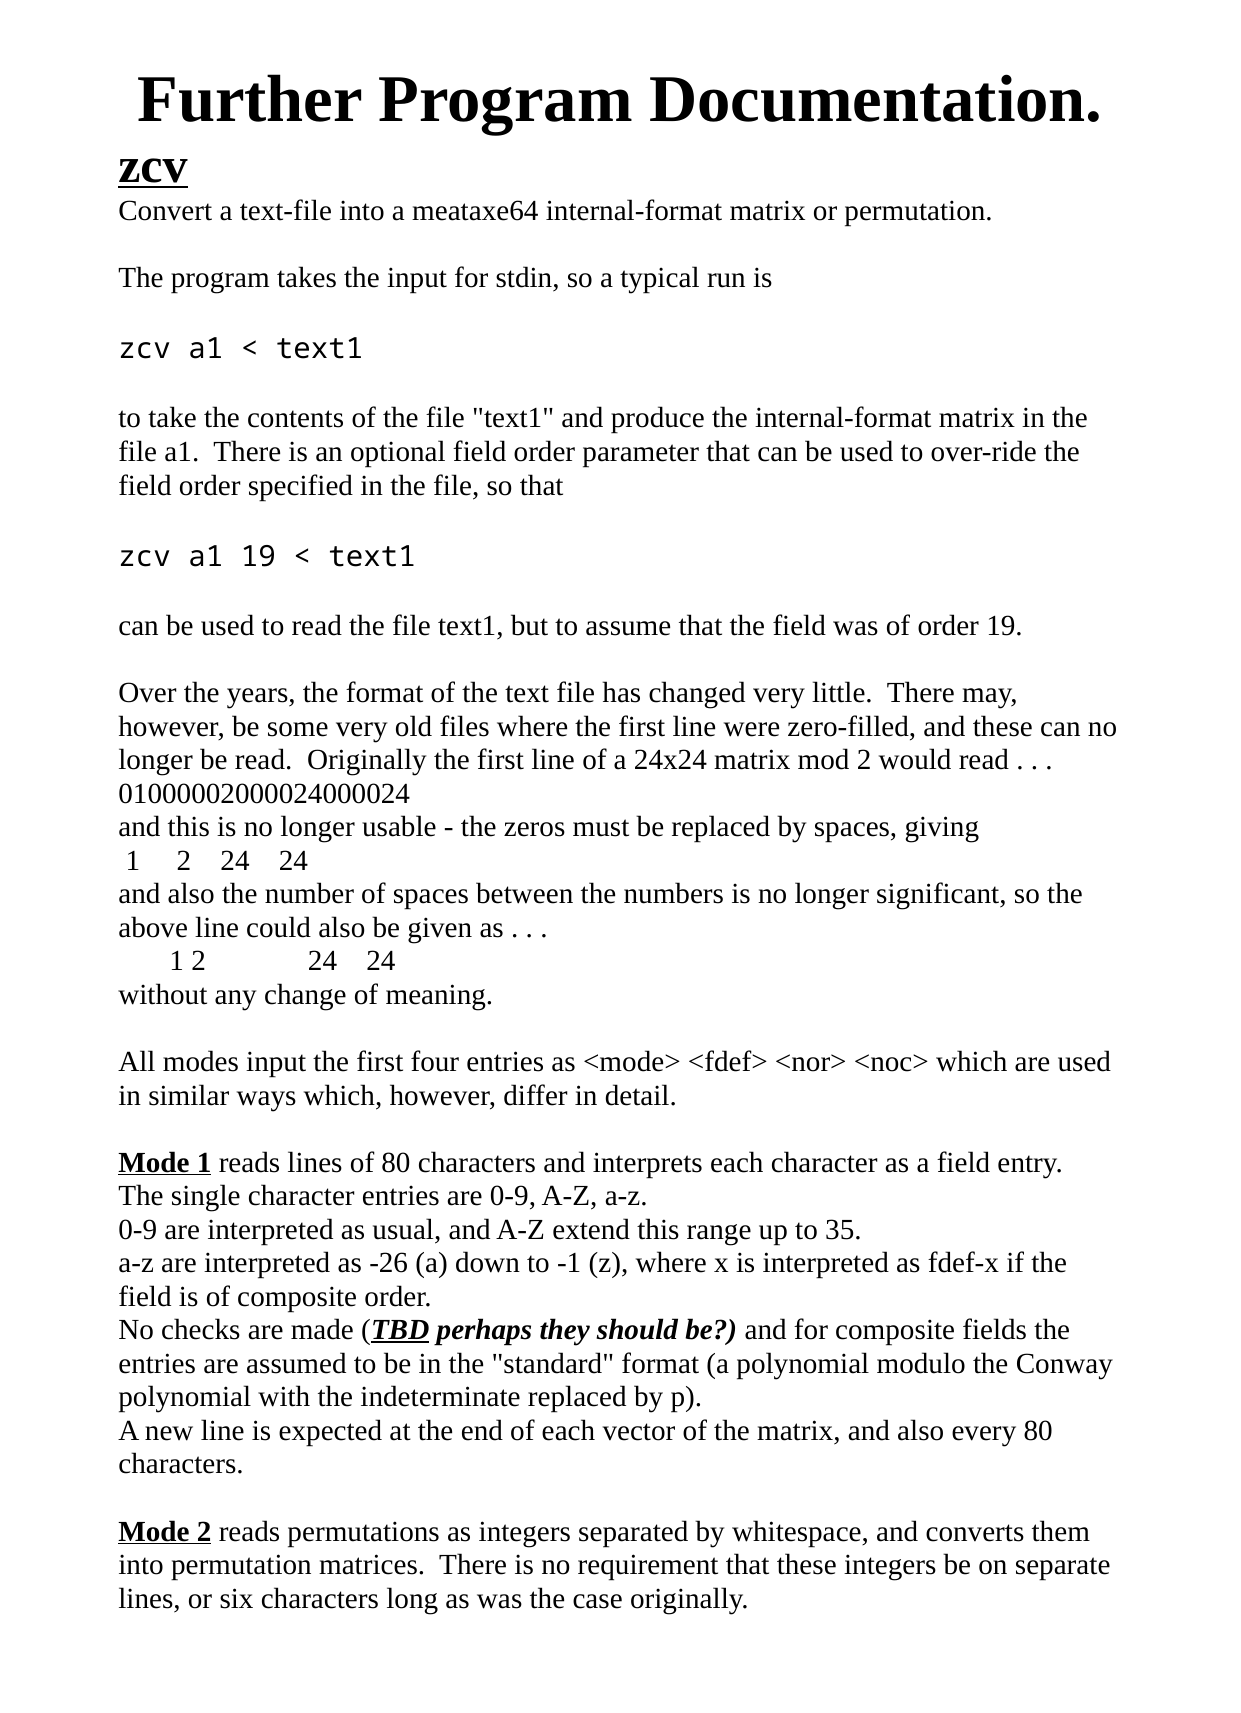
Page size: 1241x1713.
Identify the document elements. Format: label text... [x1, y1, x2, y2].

text 1 2 24 24 [118, 943, 1122, 977]
text Over the years, the format of the text file has changed very little. There may, however, be some very old files where the first line were zero-filled, and these can no longer be read. Originally the first line of a 24x24 matrix mod 2 would read . . . [118, 675, 1122, 776]
text A new line is expected at the end of each vector of the matrix, and also every 80 characters. [118, 1413, 1122, 1480]
text 1 2 24 24 [118, 843, 1122, 876]
text Further Program Documentation. [118, 59, 1122, 136]
text All modes input the first four entries as <mode> <fdef> <nor> <noc> which are used in similar ways which, however, differ in detail. [118, 1044, 1122, 1111]
text Mode 1 reads lines of 80 characters and interprets each character as a field entry. The single character entries are 0-9, A-Z, a-z. [118, 1145, 1122, 1212]
text 01000002000024000024 [118, 776, 1122, 809]
text 0-9 are interpreted as usual, and A-Z extend this range up to 35. [118, 1212, 1122, 1245]
text The program takes the input for stdin, so a typical run is [118, 260, 1122, 294]
text zcv [118, 136, 1122, 193]
text can be used to read the file text1, but to assume that the field was of order 19. [118, 608, 1122, 642]
text and this is no longer usable - the zeros must be replaced by spaces, giving [118, 809, 1122, 843]
text Convert a text-file into a meataxe64 internal-format matrix or permutation. [118, 193, 1122, 227]
text without any change of meaning. [118, 977, 1122, 1011]
text and also the number of spaces between the numbers is no longer significant, so the above line could also be given as . . . [118, 876, 1122, 943]
text No checks are made (TBD perhaps they should be?) and for composite fields the entries are assumed to be in the "standard" format (a polynomial modulo the Conway polynomial with the indeterminate replaced by p). [118, 1312, 1122, 1413]
text a-z are interpreted as -26 (a) down to -1 (z), where x is interpreted as fdef-x if the field is of composite order. [118, 1245, 1122, 1312]
text to take the contents of the file "text1" and produce the internal-format matrix in the file a1. There is an optional field order parameter that can be used to over-ride the field order specified in the file, so that [118, 401, 1122, 501]
text zcv a1 < text1 [118, 327, 1122, 367]
text zcv a1 19 < text1 [118, 535, 1122, 574]
text Mode 2 reads permutations as integers separated by whitespace, and converts them into permutation matrices. There is no requirement that these integers be on separate lines, or six characters long as was the case originally. [118, 1514, 1122, 1614]
